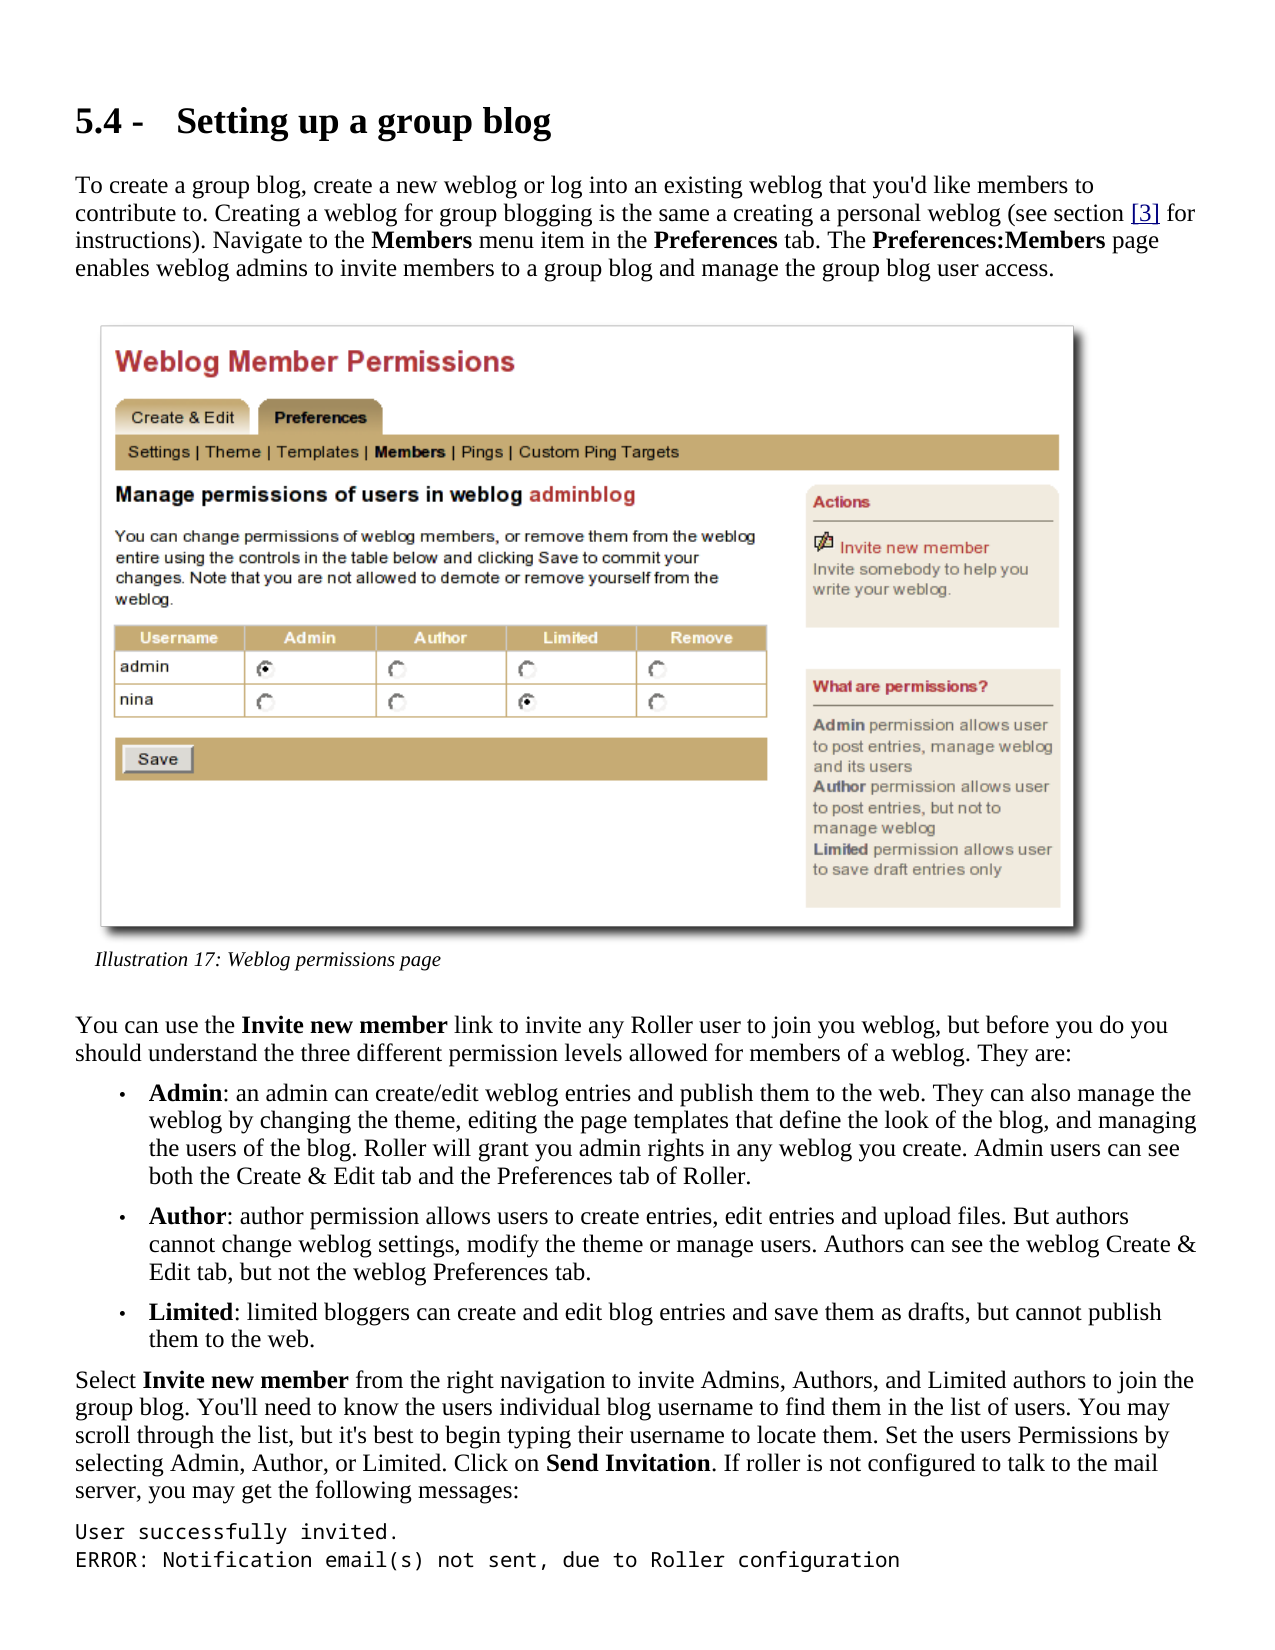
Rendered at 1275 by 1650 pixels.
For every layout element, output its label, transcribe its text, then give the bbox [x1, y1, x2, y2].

text You can use the Invite new member link to invite any Roller user to join you weblog, but before you do you should understand the three different permission levels allowed for members of a weblog. They are: [75, 1011, 1200, 1066]
picture [94, 319, 1095, 948]
text To create a group blog, create a new weblog or log into an existing weblog that you'd like members to contribute to. Creating a weblog for group blogging is the same a creating a personal weblog (see section [3] for instructions). Navigate to the Members menu item in the Preferences tab. The Preferences:Members page enables weblog admins to invite members to a group blog and manage the group blog user access. [75, 171, 1200, 282]
subtitle Setting up a group blog [75, 100, 1200, 141]
list Author: author permission allows users to create entries, edit entries and upload files. But authors cannot change weblog settings, modify the theme or manage users. Authors can see the weblog Create & Edit tab, but not the weblog Preferences tab. [119, 1202, 1200, 1285]
text ERROR: Notification email(s) not sent, due to Roller configuration [75, 1545, 1200, 1573]
list Admin: an admin can create/edit weblog entries and publish them to the web. They can also manage the weblog by changing the theme, editing the page templates that define the look of the blog, and managing the users of the blog. Roller will grant you admin rights in any weblog you create. Admin users can see both the Create & Edit tab and the Preferences tab of Roller. [119, 1079, 1200, 1190]
text Select Invite new member from the right navigation to invite Admins, Authors, and Limited authors to join the group blog. You'll need to know the users individual blog username to find them in the list of users. You may scroll through the list, but it's best to begin typing their username to locate them. Set the users Permissions by selecting Admin, Author, or Limited. Click on Send Invitation. If roller is not configured to talk to the mail server, you may get the following messages: [75, 1366, 1200, 1504]
list Limited: limited bloggers can create and edit blog entries and save them as drafts, but cannot publish them to the web. [119, 1298, 1200, 1353]
text User successfully invited. [75, 1517, 1200, 1545]
text Illustration 17: Weblog permissions page [94, 948, 1094, 971]
